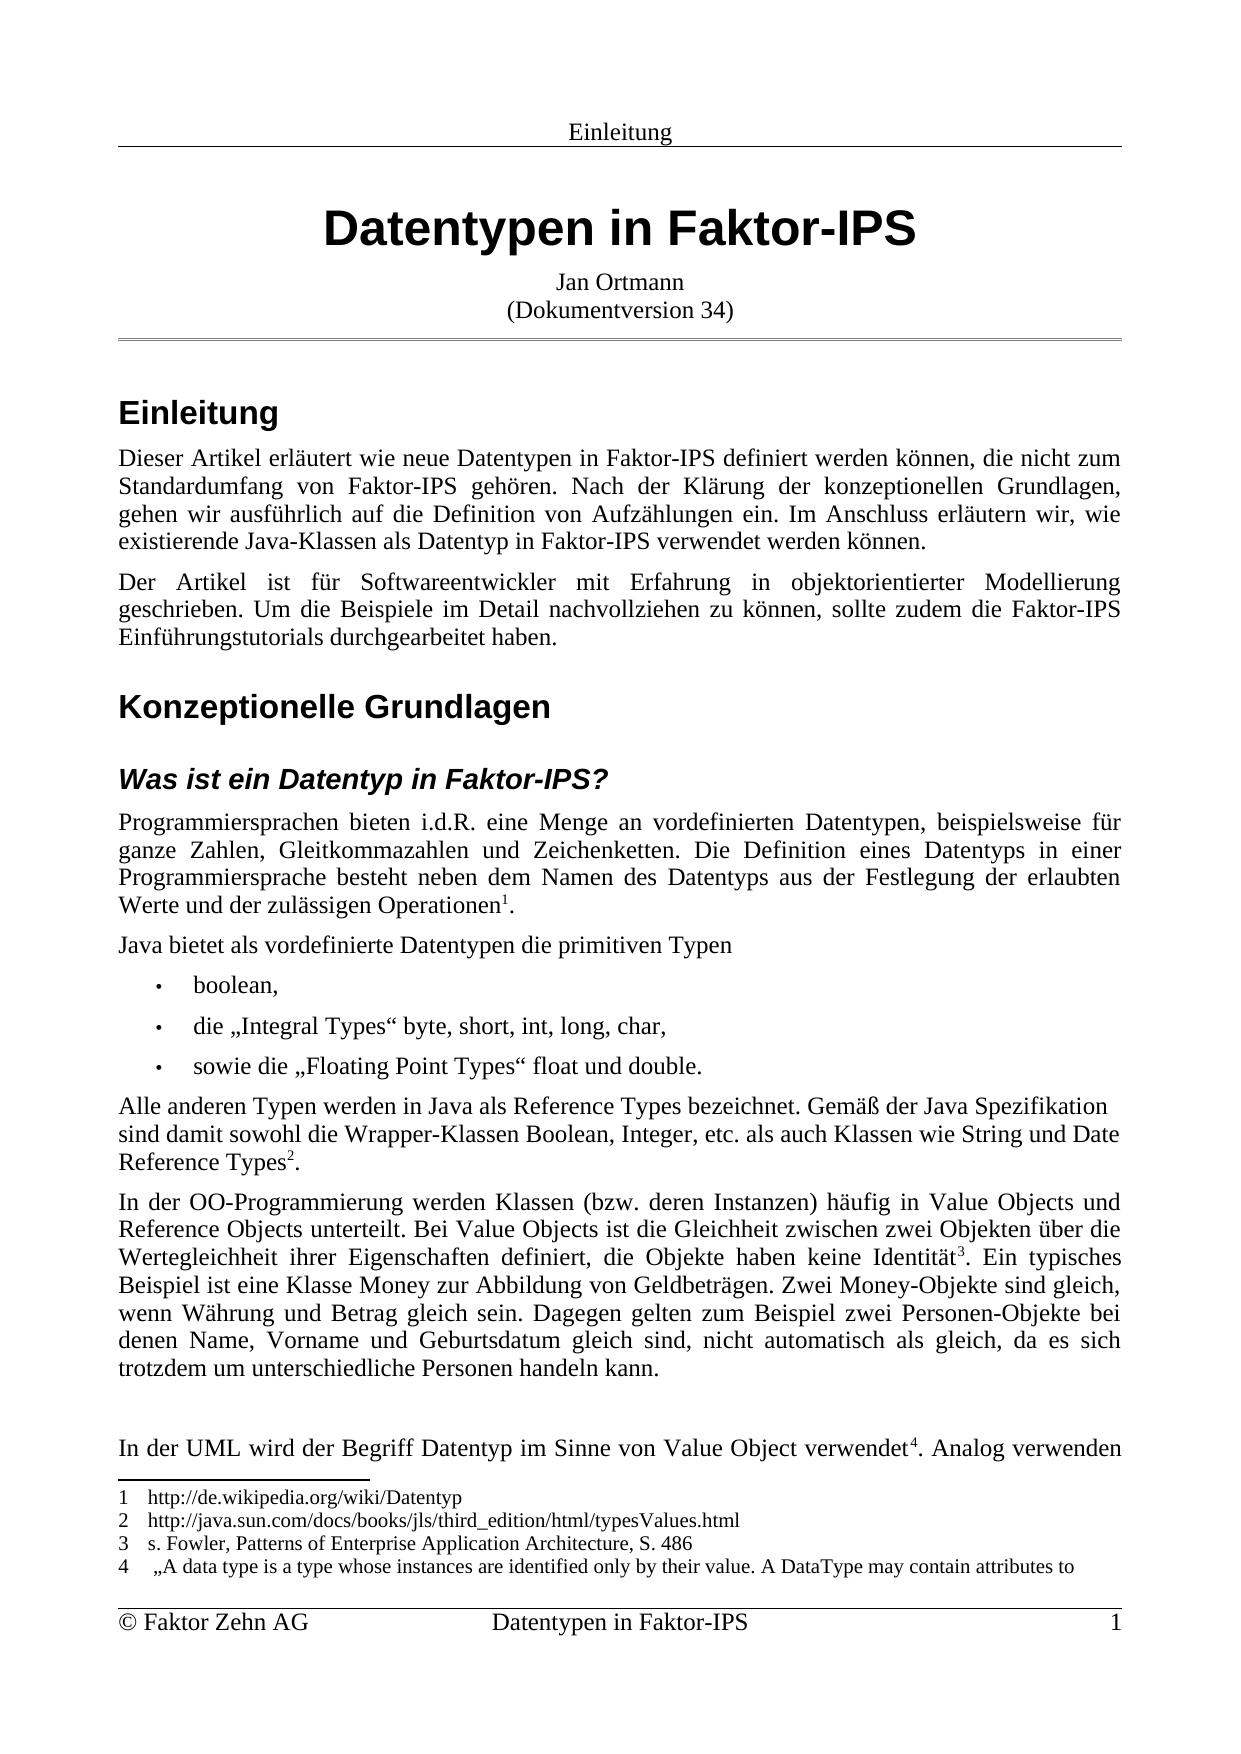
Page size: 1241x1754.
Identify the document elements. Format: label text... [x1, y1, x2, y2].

subtitle Konzeptionelle Grundlagen [118, 688, 1122, 726]
text In der OO-Programmierung werden Klassen (bzw. deren Instanzen) häufig in Value Objects und Reference Objects unterteilt. Bei Value Objects ist die Gleichheit zwischen zwei Objekten über die Wertegleichheit ihrer Eigenschaften definiert, die Objekte haben keine Identität. Ein typisches Beispiel ist eine Klasse Money zur Abbildung von Geldbeträgen. Zwei Money-Objekte sind gleich, wenn Währung und Betrag gleich sein. Dagegen gelten zum Beispiel zwei Personen-Objekte bei denen Name, Vorname und Geburtsdatum gleich sind, nicht automatisch als gleich, da es sich trotzdem um unterschiedliche Personen handeln kann. [118, 1188, 1122, 1382]
list boolean, [156, 972, 1122, 999]
text Programmiersprachen bieten i.d.R. eine Menge an vordefinierten Datentypen, beispielsweise für ganze Zahlen, Gleitkommazahlen und Zeichenketten. Die Definition eines Datentyps in einer Programmiersprache besteht neben dem Namen des Datentyps aus der Festlegung der erlaubten Werte und der zulässigen Operationen. [118, 808, 1122, 919]
text http://de.wikipedia.org/wiki/Datentyp [118, 1486, 1122, 1509]
list die „Integral Types“ byte, short, int, long, char, [156, 1012, 1122, 1039]
text Dieser Artikel erläutert wie neue Datentypen in Faktor-IPS definiert werden können, die nicht zum Standardumfang von Faktor-IPS gehören. Nach der Klärung der konzeptionellen Grundlagen, gehen wir ausführlich auf die Definition von Aufzählungen ein. Im Anschluss erläutern wir, wie existierende Java-Klassen als Datentyp in Faktor-IPS verwendet werden können. [118, 444, 1122, 555]
text In der UML wird der Begriff Datentyp im Sinne von Value Object verwendet. Analog verwenden [118, 1434, 1122, 1462]
text http://java.sun.com/docs/books/jls/third_edition/html/typesValues.html [118, 1509, 1122, 1532]
subtitle Was ist ein Datentyp in Faktor-IPS? [118, 763, 1122, 796]
text (Dokumentversion 34) [118, 296, 1122, 324]
text Alle anderen Typen werden in Java als Reference Types bezeichnet. Gemäß der Java Spezifikation sind damit sowohl die Wrapper-Klassen Boolean, Integer, etc. als auch Klassen wie String und Date Reference Types. [118, 1092, 1122, 1175]
text Der Artikel ist für Softwareentwickler mit Erfahrung in objektorientierter Modellierung geschrieben. Um die Beispiele im Detail nachvollziehen zu können, sollte zudem die Faktor-IPS Einführungstutorials durchgearbeitet haben. [118, 568, 1122, 651]
text „A data type is a type whose instances are identified only by their value. A DataType may contain attributes to [118, 1555, 1122, 1578]
text Java bietet als vordefinierte Datentypen die primitiven Typen [118, 931, 1122, 959]
subtitle Einleitung [118, 394, 1122, 432]
list sowie die „Floating Point Types“ float und double. [156, 1052, 1122, 1080]
text Datentypen in Faktor-IPS [118, 200, 1122, 256]
text Jan Ortmann [118, 268, 1122, 296]
text s. Fowler, Patterns of Enterprise Application Architecture, S. 486 [118, 1532, 1122, 1555]
